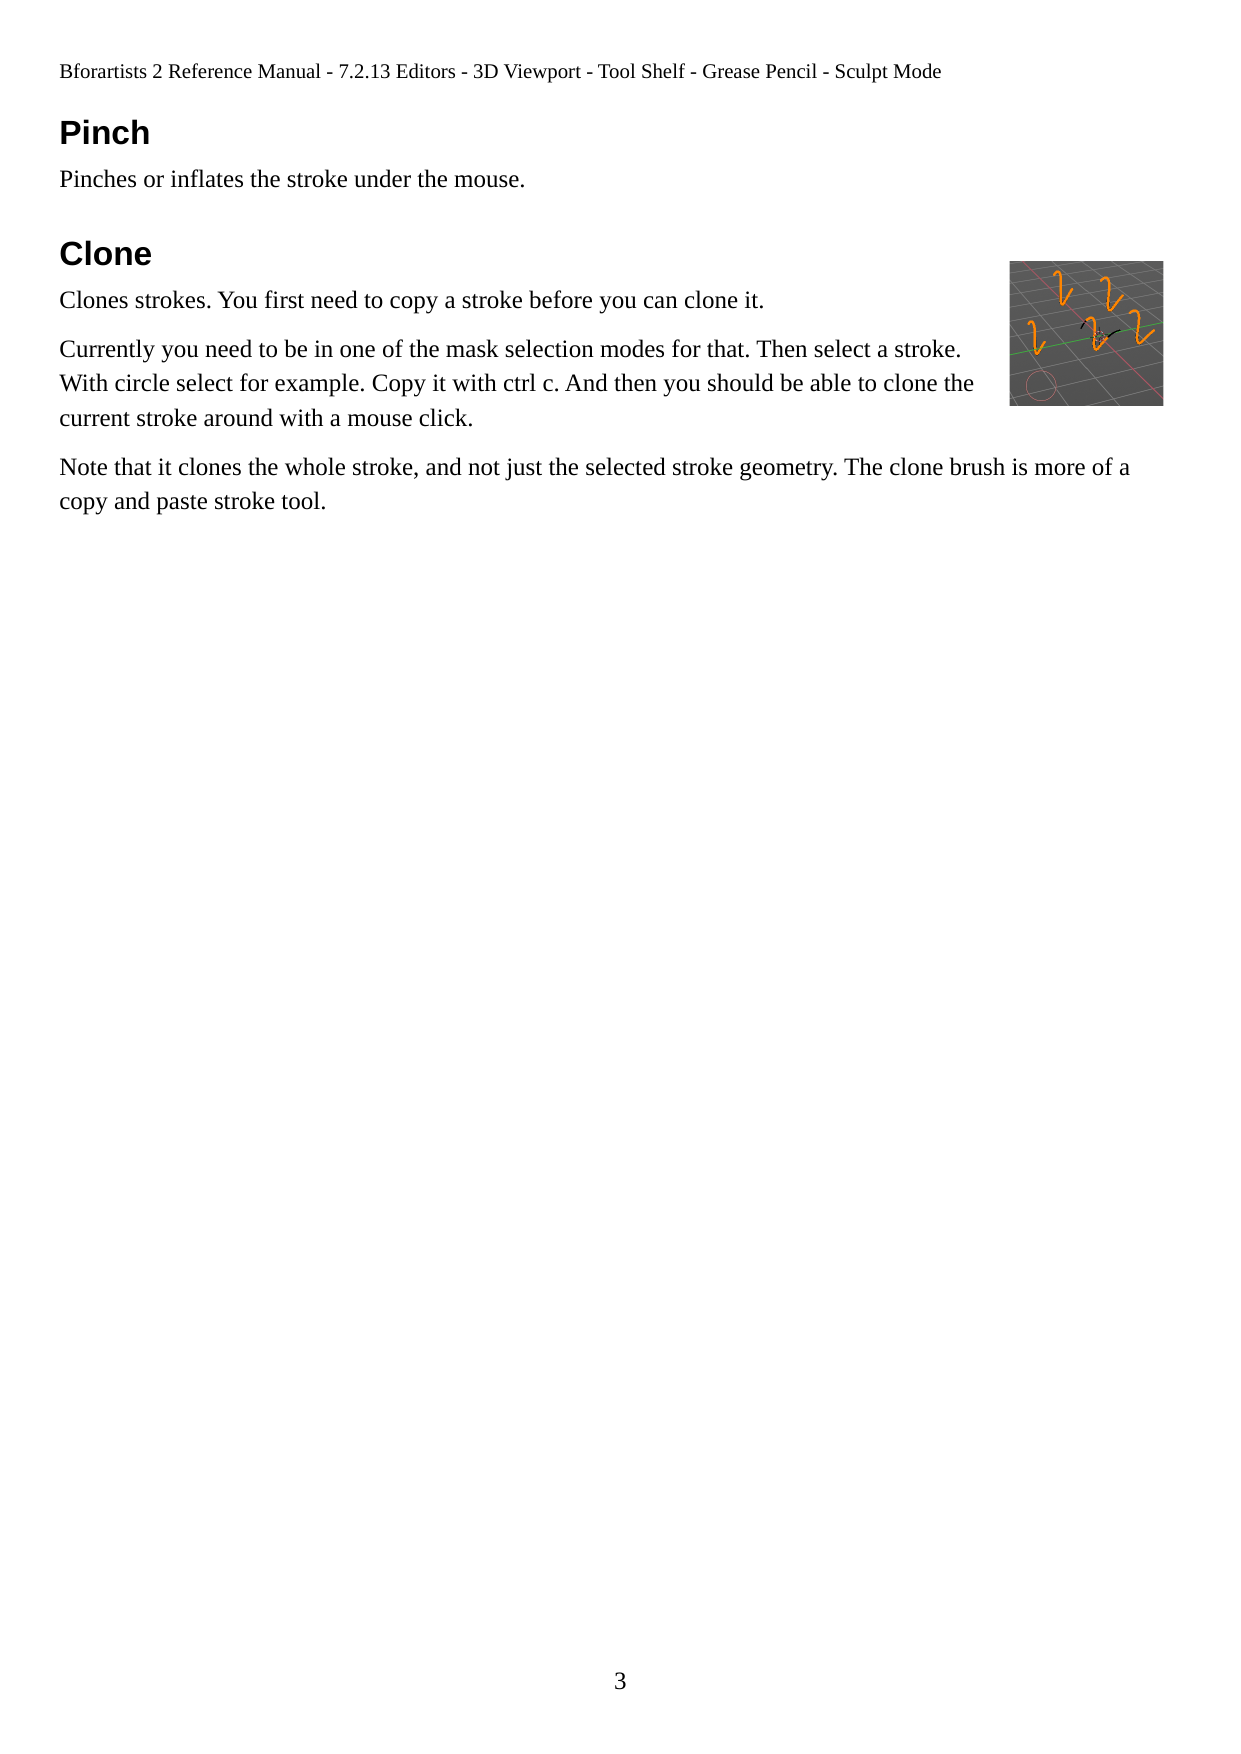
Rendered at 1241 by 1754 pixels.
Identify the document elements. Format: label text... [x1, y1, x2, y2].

text Note that it clones the whole stroke, and not just the selected stroke geometry. The clone brush is more of a copy and paste stroke tool. [59, 452, 1181, 515]
text Pinches or inflates the stroke under the mouse. [59, 164, 1181, 192]
subtitle Clone [59, 234, 1181, 272]
text Clones strokes. You first need to copy a stroke before you can clone it. [59, 285, 1009, 313]
subtitle Pinch [59, 113, 1181, 151]
text Currently you need to be in one of the mask selection modes for that. Then select a stroke. With circle select for example. Copy it with ctrl c. And then you should be able to clone the current stroke around with a mouse click. [59, 334, 1181, 432]
picture [1009, 261, 1164, 406]
